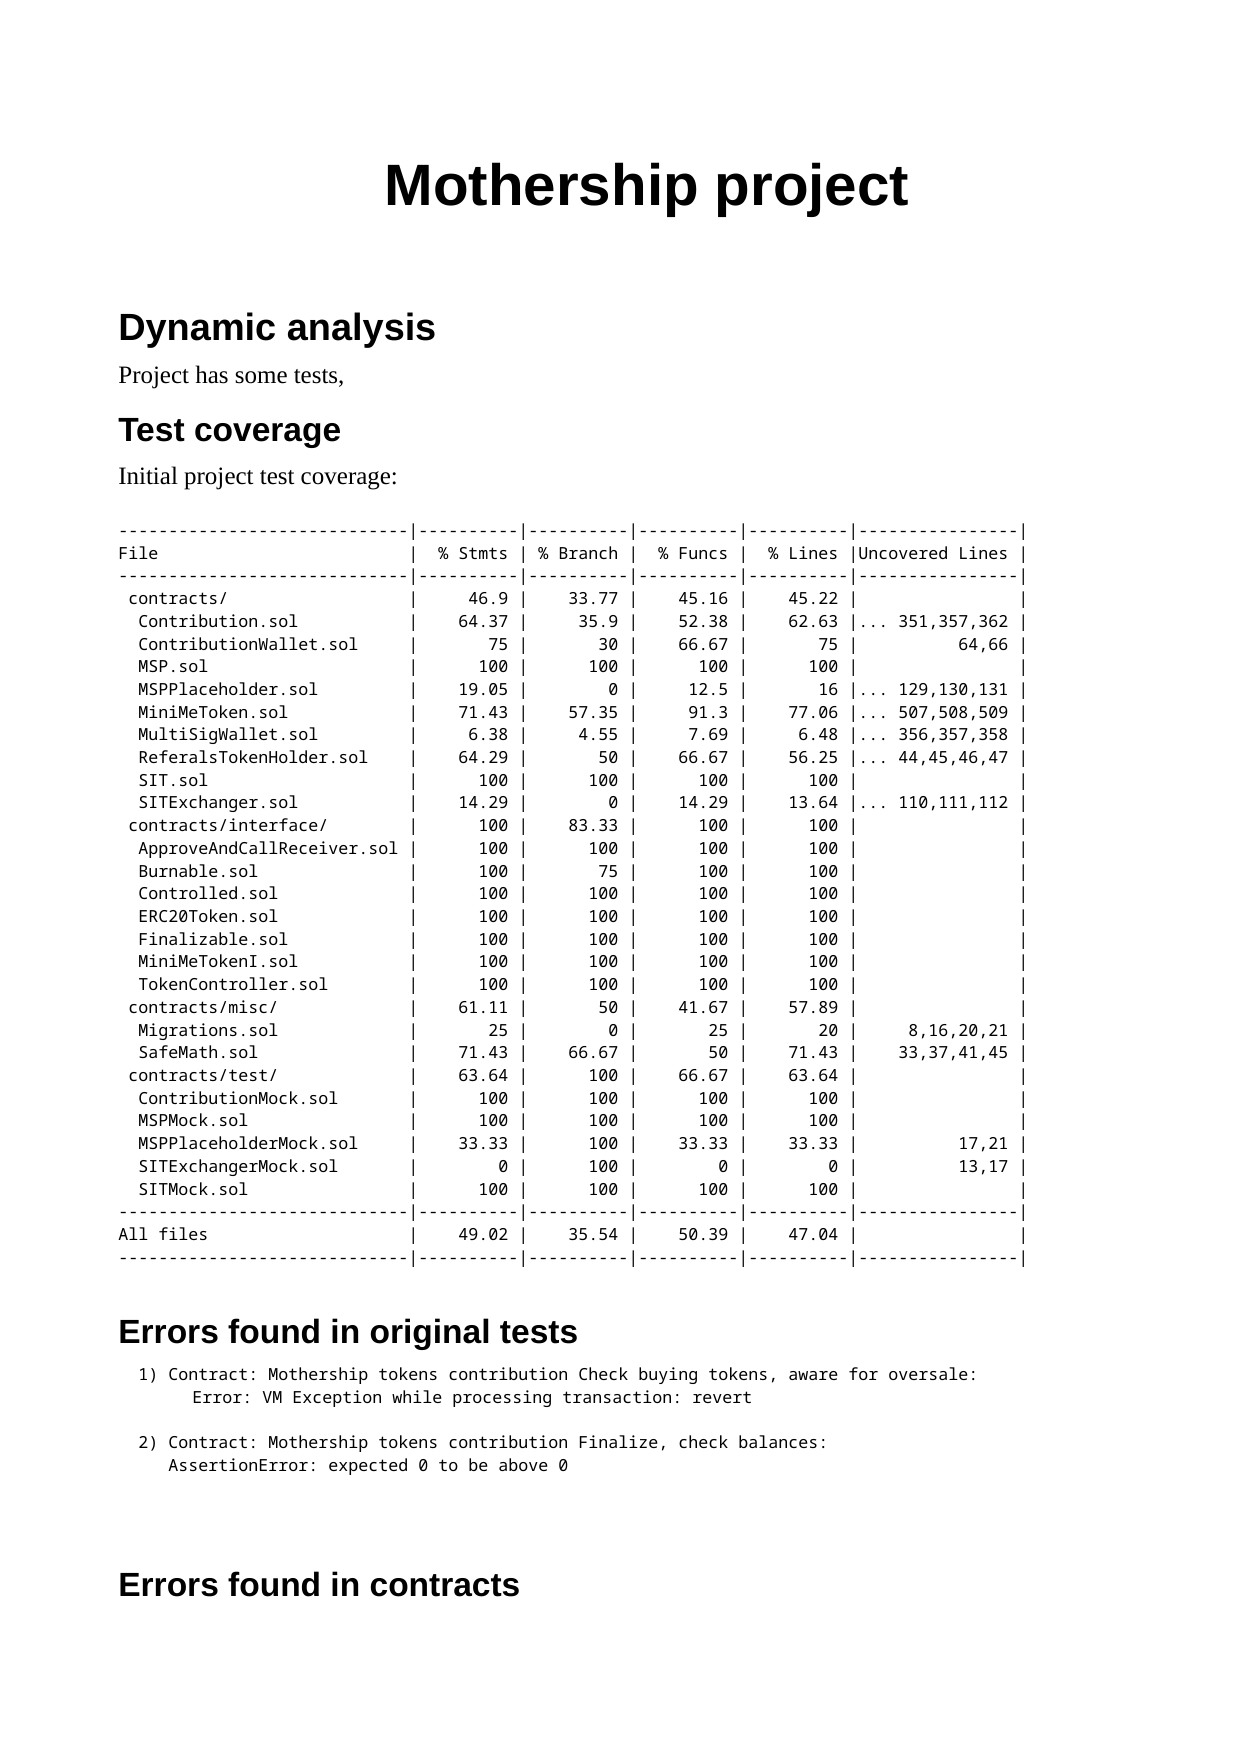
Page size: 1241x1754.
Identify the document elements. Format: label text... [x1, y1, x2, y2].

title Mothership project [118, 151, 1176, 218]
text File | % Stmts | % Branch | % Funcs | % Lines |Uncovered Lines | [118, 541, 1176, 564]
text MiniMeToken.sol | 71.43 | 57.35 | 91.3 | 77.06 |... 507,508,509 | [118, 700, 1176, 723]
subtitle Dynamic analysis [118, 304, 1176, 348]
text -----------------------------|----------|----------|----------|----------|----------------| [118, 519, 1176, 541]
text Initial project test coverage: [118, 461, 1176, 490]
text ContributionWallet.sol | 75 | 30 | 66.67 | 75 | 64,66 | [118, 632, 1176, 655]
text MiniMeTokenI.sol | 100 | 100 | 100 | 100 | | [118, 950, 1176, 973]
text contracts/test/ | 63.64 | 100 | 66.67 | 63.64 | | [118, 1064, 1176, 1086]
text AssertionError: expected 0 to be above 0 [118, 1453, 1176, 1476]
text Burnable.sol | 100 | 75 | 100 | 100 | | [118, 859, 1176, 882]
text MSP.sol | 100 | 100 | 100 | 100 | | [118, 655, 1176, 678]
text MultiSigWallet.sol | 6.38 | 4.55 | 7.69 | 6.48 |... 356,357,358 | [118, 723, 1176, 746]
text ContributionMock.sol | 100 | 100 | 100 | 100 | | [118, 1086, 1176, 1109]
text ReferalsTokenHolder.sol | 64.29 | 50 | 66.67 | 56.25 |... 44,45,46,47 | [118, 746, 1176, 768]
text 2) Contract: Mothership tokens contribution Finalize, check balances: [118, 1431, 1176, 1453]
text Migrations.sol | 25 | 0 | 25 | 20 | 8,16,20,21 | [118, 1018, 1176, 1041]
text -----------------------------|----------|----------|----------|----------|----------------| [118, 1245, 1176, 1268]
subtitle Test coverage [118, 410, 1176, 449]
text Controlled.sol | 100 | 100 | 100 | 100 | | [118, 882, 1176, 905]
text contracts/interface/ | 100 | 83.33 | 100 | 100 | | [118, 814, 1176, 837]
text contracts/ | 46.9 | 33.77 | 45.16 | 45.22 | | [118, 587, 1176, 609]
text MSPPlaceholder.sol | 19.05 | 0 | 12.5 | 16 |... 129,130,131 | [118, 678, 1176, 700]
text Project has some tests, [118, 360, 1176, 389]
text SITExchanger.sol | 14.29 | 0 | 14.29 | 13.64 |... 110,111,112 | [118, 791, 1176, 814]
text SITMock.sol | 100 | 100 | 100 | 100 | | [118, 1177, 1176, 1200]
text ERC20Token.sol | 100 | 100 | 100 | 100 | | [118, 905, 1176, 927]
text Finalizable.sol | 100 | 100 | 100 | 100 | | [118, 927, 1176, 950]
text SIT.sol | 100 | 100 | 100 | 100 | | [118, 768, 1176, 791]
text SafeMath.sol | 71.43 | 66.67 | 50 | 71.43 | 33,37,41,45 | [118, 1041, 1176, 1064]
subtitle Errors found in original tests [118, 1312, 1176, 1350]
text MSPMock.sol | 100 | 100 | 100 | 100 | | [118, 1109, 1176, 1132]
text -----------------------------|----------|----------|----------|----------|----------------| [118, 1200, 1176, 1223]
text All files | 49.02 | 35.54 | 50.39 | 47.04 | | [118, 1223, 1176, 1245]
text 1) Contract: Mothership tokens contribution Check buying tokens, aware for oversale: [118, 1363, 1176, 1385]
text -----------------------------|----------|----------|----------|----------|----------------| [118, 564, 1176, 587]
text contracts/misc/ | 61.11 | 50 | 41.67 | 57.89 | | [118, 996, 1176, 1018]
text Contribution.sol | 64.37 | 35.9 | 52.38 | 62.63 |... 351,357,362 | [118, 609, 1176, 632]
text MSPPlaceholderMock.sol | 33.33 | 100 | 33.33 | 33.33 | 17,21 | [118, 1132, 1176, 1154]
text TokenController.sol | 100 | 100 | 100 | 100 | | [118, 973, 1176, 996]
text Error: VM Exception while processing transaction: revert [118, 1385, 1176, 1408]
subtitle Errors found in contracts [118, 1565, 1176, 1604]
text ApproveAndCallReceiver.sol | 100 | 100 | 100 | 100 | | [118, 837, 1176, 859]
text SITExchangerMock.sol | 0 | 100 | 0 | 0 | 13,17 | [118, 1154, 1176, 1177]
